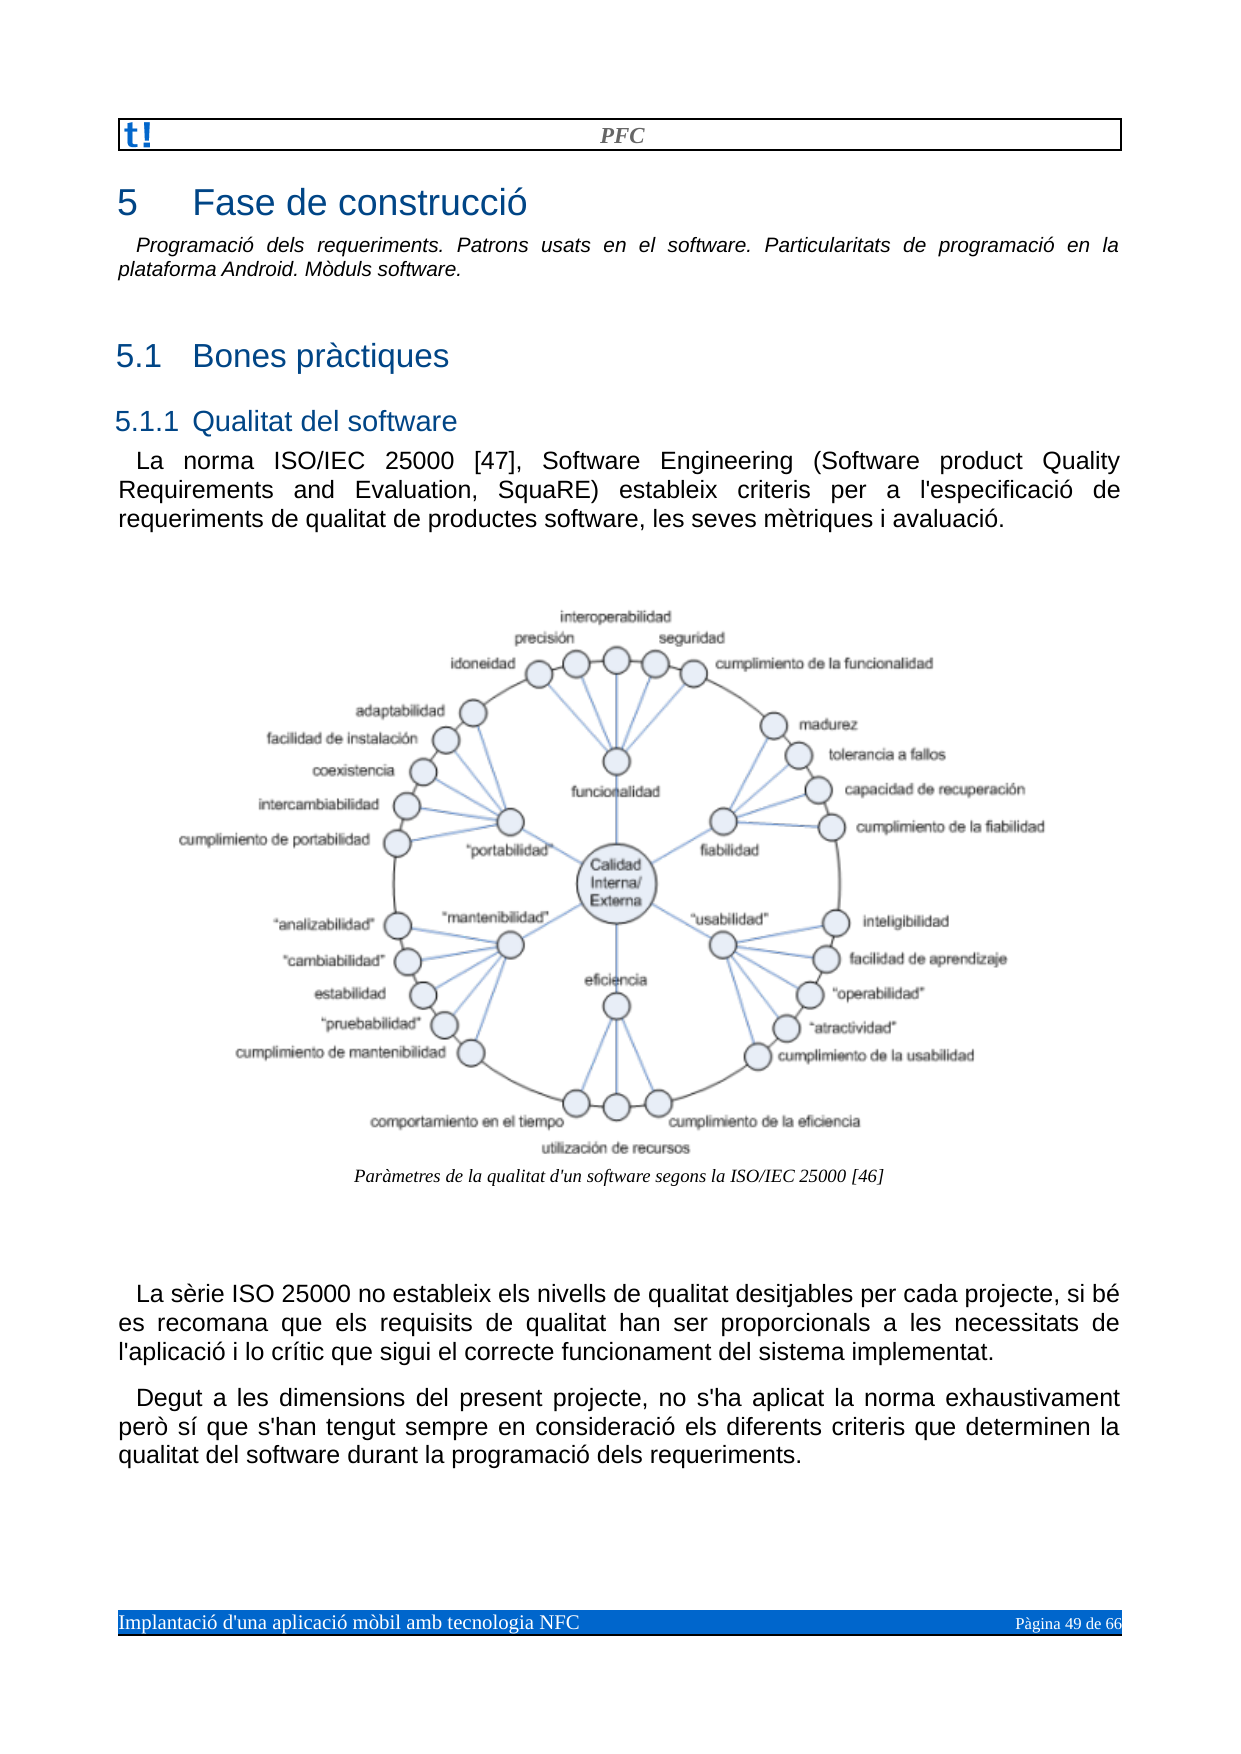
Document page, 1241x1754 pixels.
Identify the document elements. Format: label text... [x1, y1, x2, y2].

subtitle Fase de construcció [106, 181, 1122, 224]
text La norma ISO/IEC 25000 [47], Software Engineering (Software product Quality Requirements and Evaluation, SquaRE) estableix criteris per a l'especificació de requeriments de qualitat de productes software, les seves mètriques i avaluació. [118, 446, 1122, 532]
picture [123, 121, 151, 148]
picture [167, 600, 1074, 1165]
text Paràmetres de la qualitat d'un software segons la ISO/IEC 25000 [46] [167, 1165, 1073, 1186]
text La sèrie ISO 25000 no estableix els nivells de qualitat desitjables per cada projecte, si bé es recomana que els requisits de qualitat han ser proporcionals a les necessitats de l'aplicació i lo crític que sigui el correcte funcionament del sistema implementat. [118, 1279, 1122, 1365]
text Degut a les dimensions del present projecte, no s'ha aplicat la norma exhaustivament però sí que s'han tengut sempre en consideració els diferents criteris que determinen la qualitat del software durant la programació dels requeriments. [118, 1383, 1122, 1469]
subtitle Bones pràctiques [106, 336, 1122, 374]
text Programació dels requeriments. Patrons usats en el software. Particularitats de programació en la plataforma Android. Mòduls software. [118, 232, 1122, 280]
subtitle Qualitat del software [106, 404, 1122, 437]
